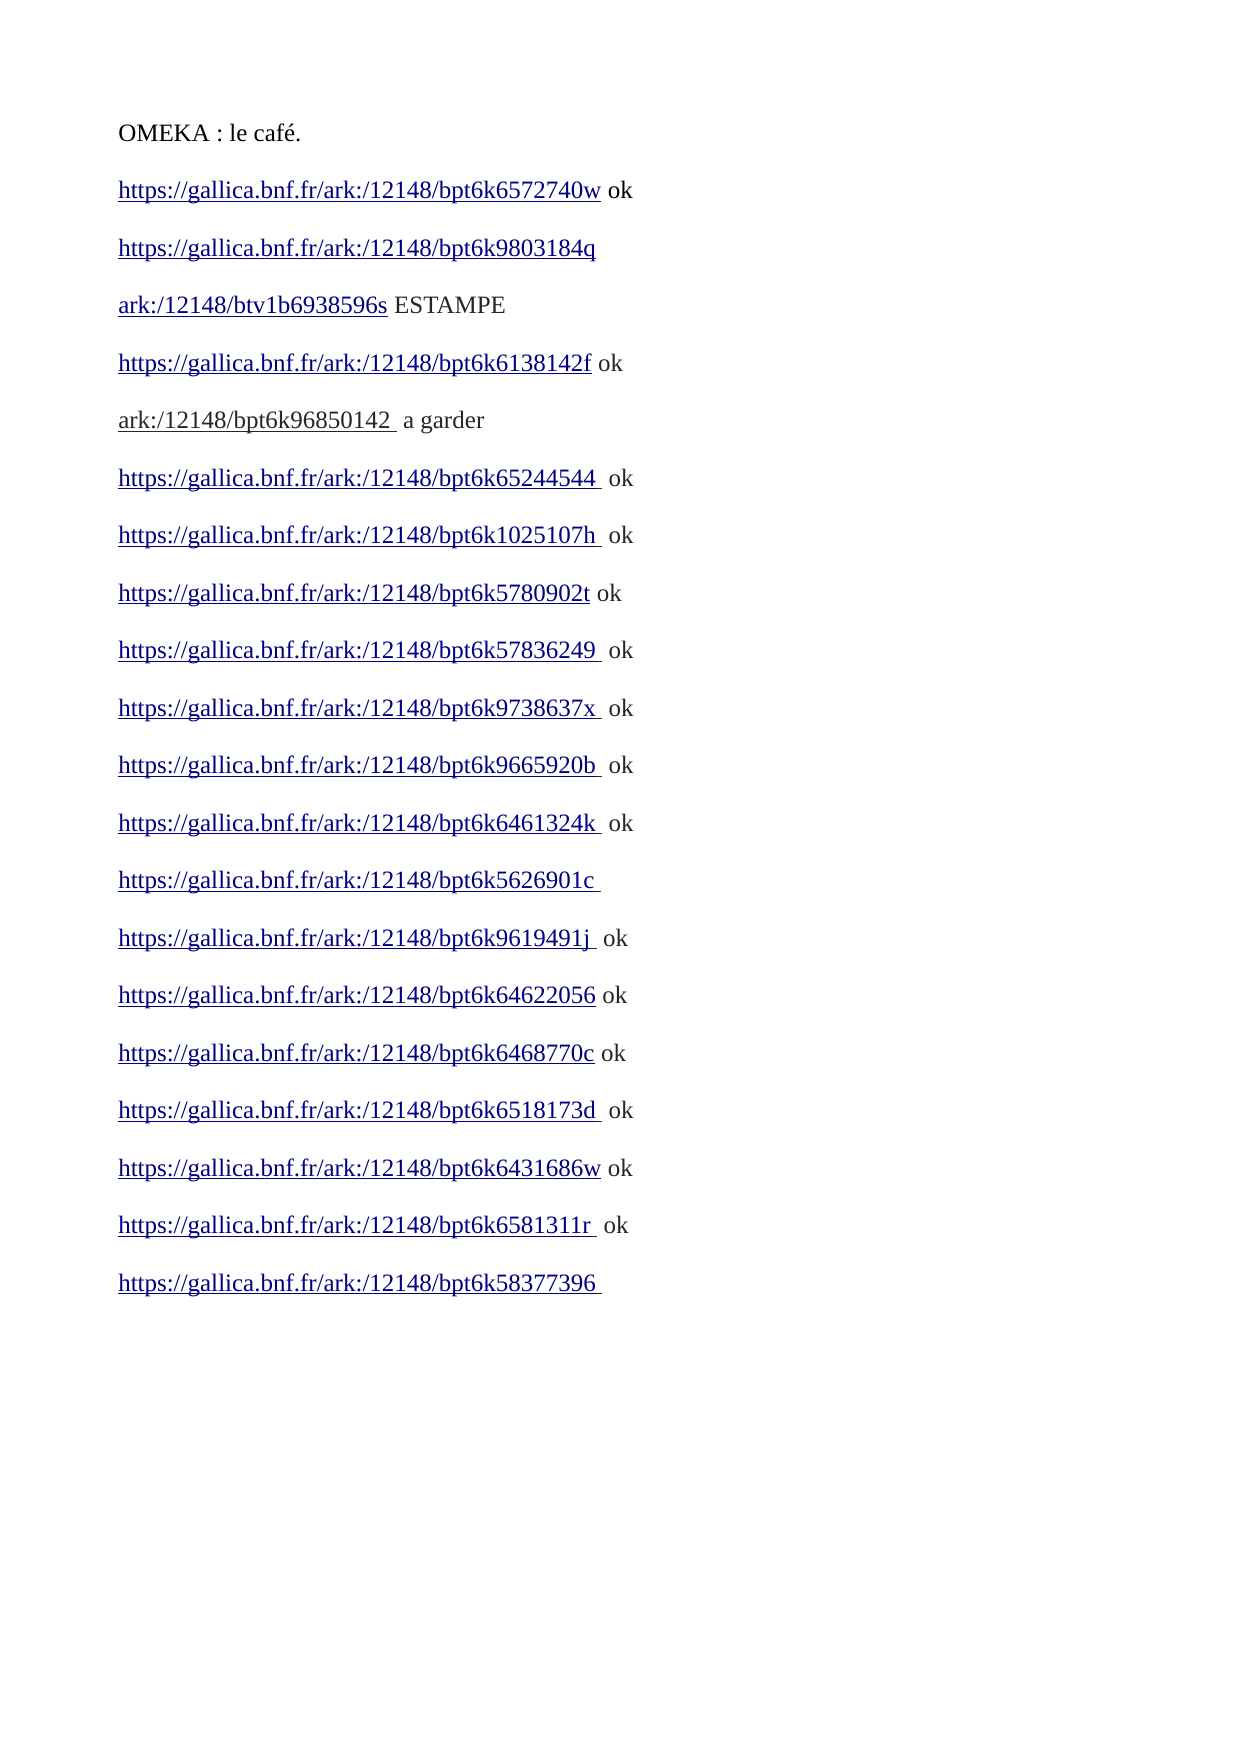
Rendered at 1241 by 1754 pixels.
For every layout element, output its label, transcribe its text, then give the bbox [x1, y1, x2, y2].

text https://gallica.bnf.fr/ark:/12148/bpt6k6581311r ok [118, 1211, 1122, 1239]
text ark:/12148/btv1b6938596s ESTAMPE [118, 291, 1122, 319]
text https://gallica.bnf.fr/ark:/12148/bpt6k9738637x ok [118, 693, 1122, 722]
text ark:/12148/bpt6k96850142 a garder [118, 406, 1122, 434]
text https://gallica.bnf.fr/ark:/12148/bpt6k6518173d ok [118, 1096, 1122, 1124]
text https://gallica.bnf.fr/ark:/12148/bpt6k9665920b ok [118, 751, 1122, 779]
text OMEKA : le café. [118, 118, 1122, 147]
text https://gallica.bnf.fr/ark:/12148/bpt6k64622056 ok [118, 981, 1122, 1009]
text https://gallica.bnf.fr/ark:/12148/bpt6k5626901c [118, 866, 1122, 894]
text https://gallica.bnf.fr/ark:/12148/bpt6k9803184q [118, 233, 1122, 262]
text https://gallica.bnf.fr/ark:/12148/bpt6k6138142f ok [118, 348, 1122, 377]
text https://gallica.bnf.fr/ark:/12148/bpt6k57836249 ok [118, 636, 1122, 664]
text https://gallica.bnf.fr/ark:/12148/bpt6k1025107h ok [118, 521, 1122, 549]
text https://gallica.bnf.fr/ark:/12148/bpt6k58377396 [118, 1268, 1122, 1297]
text https://gallica.bnf.fr/ark:/12148/bpt6k6461324k ok [118, 808, 1122, 837]
text https://gallica.bnf.fr/ark:/12148/bpt6k65244544 ok [118, 463, 1122, 492]
text https://gallica.bnf.fr/ark:/12148/bpt6k5780902t ok [118, 578, 1122, 607]
text https://gallica.bnf.fr/ark:/12148/bpt6k6468770c ok [118, 1038, 1122, 1067]
text https://gallica.bnf.fr/ark:/12148/bpt6k6431686w ok [118, 1153, 1122, 1182]
text https://gallica.bnf.fr/ark:/12148/bpt6k9619491j ok [118, 923, 1122, 952]
text https://gallica.bnf.fr/ark:/12148/bpt6k6572740w ok [118, 176, 1122, 204]
